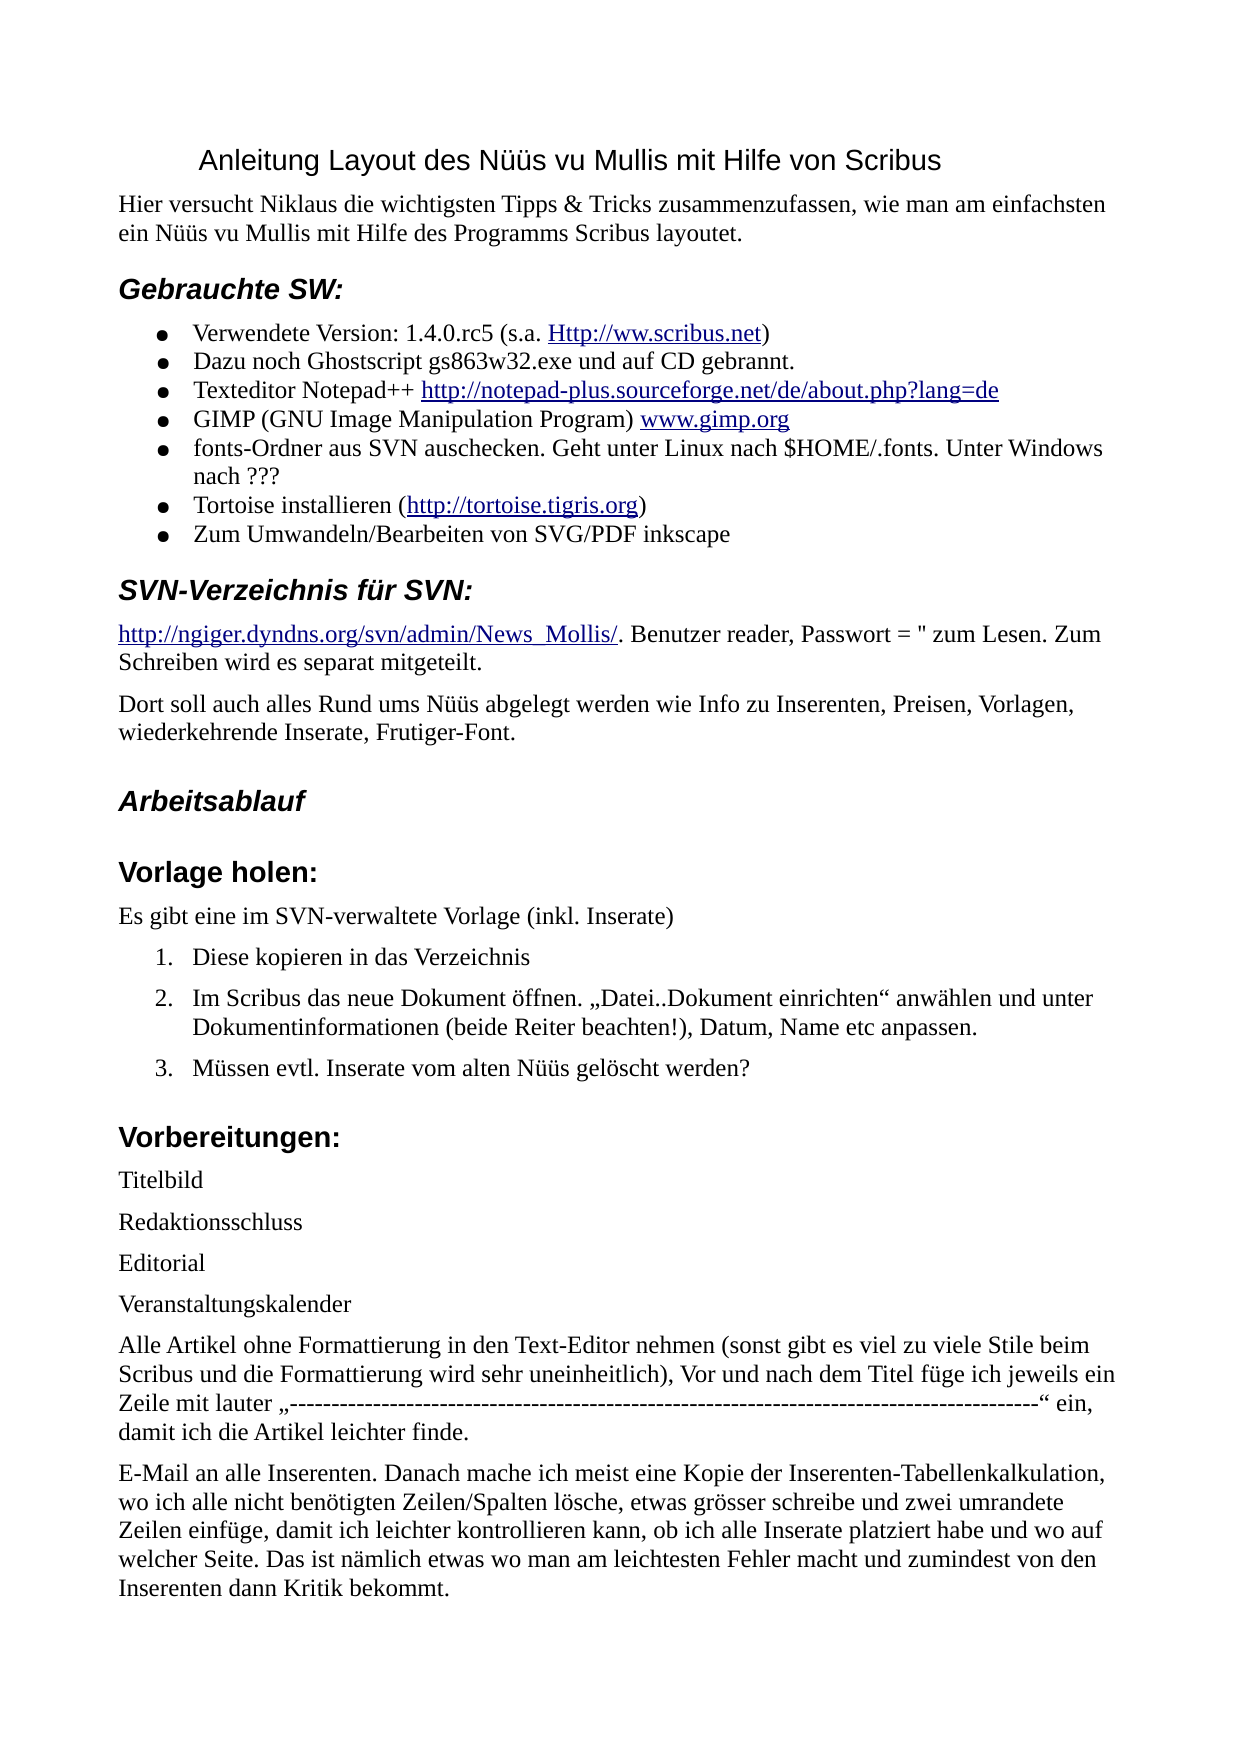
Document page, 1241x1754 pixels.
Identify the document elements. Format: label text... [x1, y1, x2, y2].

text http://ngiger.dyndns.org/svn/admin/News_Mollis/. Benutzer reader, Passwort = '' zum Lesen. Zum Schreiben wird es separat mitgeteilt. [118, 619, 1122, 676]
subtitle Anleitung Layout des Nüüs vu Mullis mit Hilfe von Scribus [118, 143, 1122, 177]
text Editorial [118, 1248, 1122, 1277]
text Alle Artikel ohne Formattierung in den Text-Editor nehmen (sonst gibt es viel zu viele Stile beim Scribus und die Formattierung wird sehr uneinheitlich), Vor und nach dem Titel füge ich jeweils ein Zeile mit lauter „------------------------------------------------------------------------------------------“ ein, damit ich die Artikel leichter finde. [118, 1331, 1122, 1446]
subtitle Gebrauchte SW: [118, 272, 1122, 305]
list Im Scribus das neue Dokument öffnen. „Datei..Dokument einrichten“ anwählen und unter Dokumentinformationen (beide Reiter beachten!), Datum, Name etc anpassen. [154, 983, 1122, 1041]
list Diese kopieren in das Verzeichnis [154, 942, 1122, 971]
subtitle SVN-Verzeichnis für SVN: [118, 573, 1122, 606]
text Es gibt eine im SVN-verwaltete Vorlage (inkl. Inserate) [118, 901, 1122, 929]
subtitle Arbeitsablauf [118, 784, 1122, 817]
text Redaktionsschluss [118, 1207, 1122, 1236]
list Tortoise installieren (http://tortoise.tigris.org) [156, 490, 1122, 519]
subtitle Vorbereitungen: [118, 1119, 1122, 1153]
text Titelbild [118, 1166, 1122, 1194]
text Veranstaltungskalender [118, 1289, 1122, 1318]
list Dazu noch Ghostscript gs863w32.exe und auf CD gebrannt. [156, 346, 1122, 375]
list Verwendete Version: 1.4.0.rc5 (s.a. Http://ww.scribus.net) [154, 318, 1122, 346]
list fonts-Ordner aus SVN auschecken. Geht unter Linux nach $HOME/.fonts. Unter Windows nach ??? [156, 433, 1122, 490]
text Dort soll auch alles Rund ums Nüüs abgelegt werden wie Info zu Inserenten, Preisen, Vorlagen, wiederkehrende Inserate, Frutiger-Font. [118, 689, 1122, 746]
list Müssen evtl. Inserate vom alten Nüüs gelöscht werden? [154, 1053, 1122, 1082]
text Hier versucht Niklaus die wichtigsten Tipps & Tricks zusammenzufassen, wie man am einfachsten ein Nüüs vu Mullis mit Hilfe des Programms Scribus layoutet. [118, 189, 1122, 247]
list Zum Umwandeln/Bearbeiten von SVG/PDF inkscape [156, 519, 1122, 548]
text E-Mail an alle Inserenten. Danach mache ich meist eine Kopie der Inserenten-Tabellenkalkulation, wo ich alle nicht benötigten Zeilen/Spalten lösche, etwas grösser schreibe und zwei umrandete Zeilen einfüge, damit ich leichter kontrollieren kann, ob ich alle Inserate platziert habe und wo auf welcher Seite. Das ist nämlich etwas wo man am leichtesten Fehler macht und zumindest von den Inserenten dann Kritik bekommt. [118, 1458, 1122, 1602]
list Texteditor Notepad++ http://notepad-plus.sourceforge.net/de/about.php?lang=de [156, 375, 1122, 404]
subtitle Vorlage holen: [118, 855, 1122, 888]
list GIMP (GNU Image Manipulation Program) www.gimp.org [156, 404, 1122, 433]
